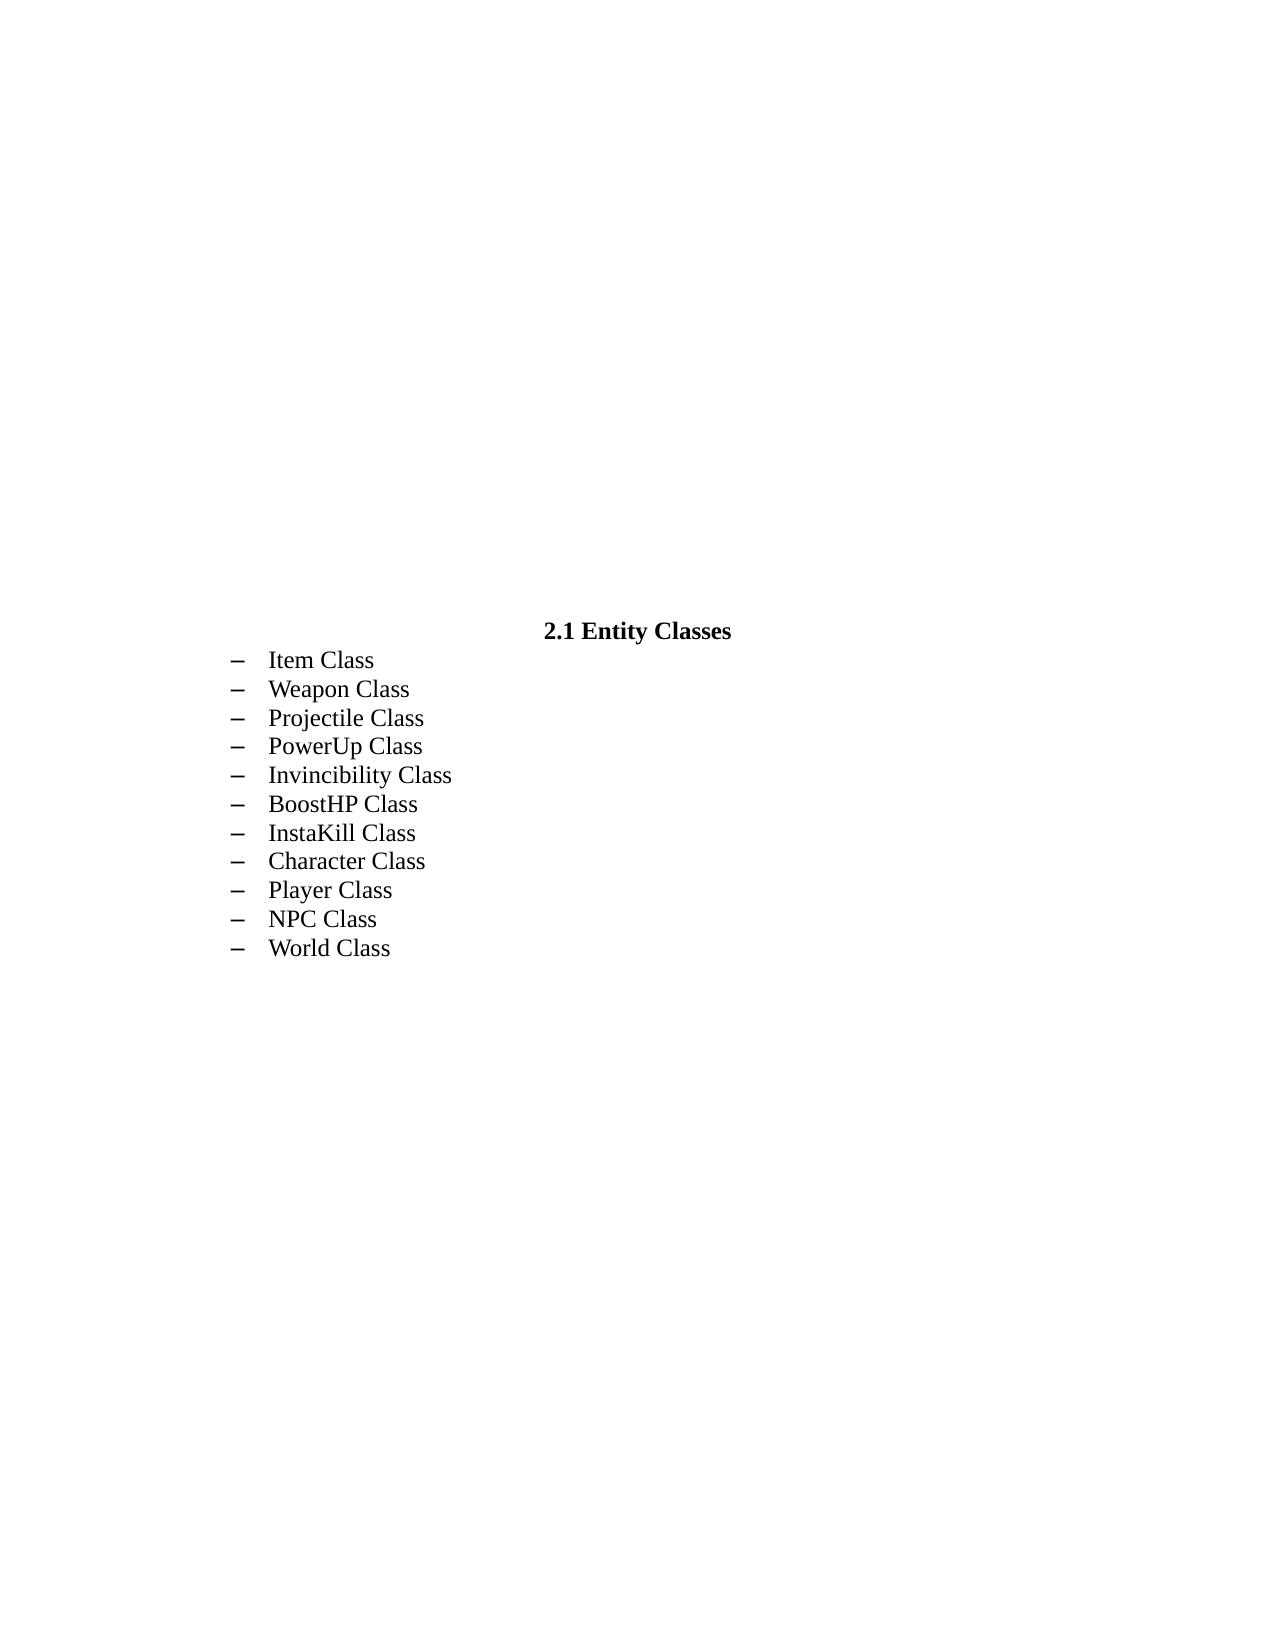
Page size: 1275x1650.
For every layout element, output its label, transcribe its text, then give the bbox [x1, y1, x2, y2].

list Character Class [231, 846, 1157, 875]
list Projectile Class [231, 703, 1157, 731]
list Item Class [231, 645, 1157, 674]
text 2.1 Entity Classes [118, 616, 1157, 645]
list NPC Class [231, 904, 1157, 933]
list Invincibility Class [231, 760, 1157, 789]
list BoostHP Class [231, 789, 1157, 818]
list Weapon Class [231, 674, 1157, 703]
list World Class [231, 933, 1157, 961]
list InstaKill Class [231, 818, 1157, 846]
list Player Class [231, 875, 1157, 904]
list PowerUp Class [231, 731, 1157, 760]
